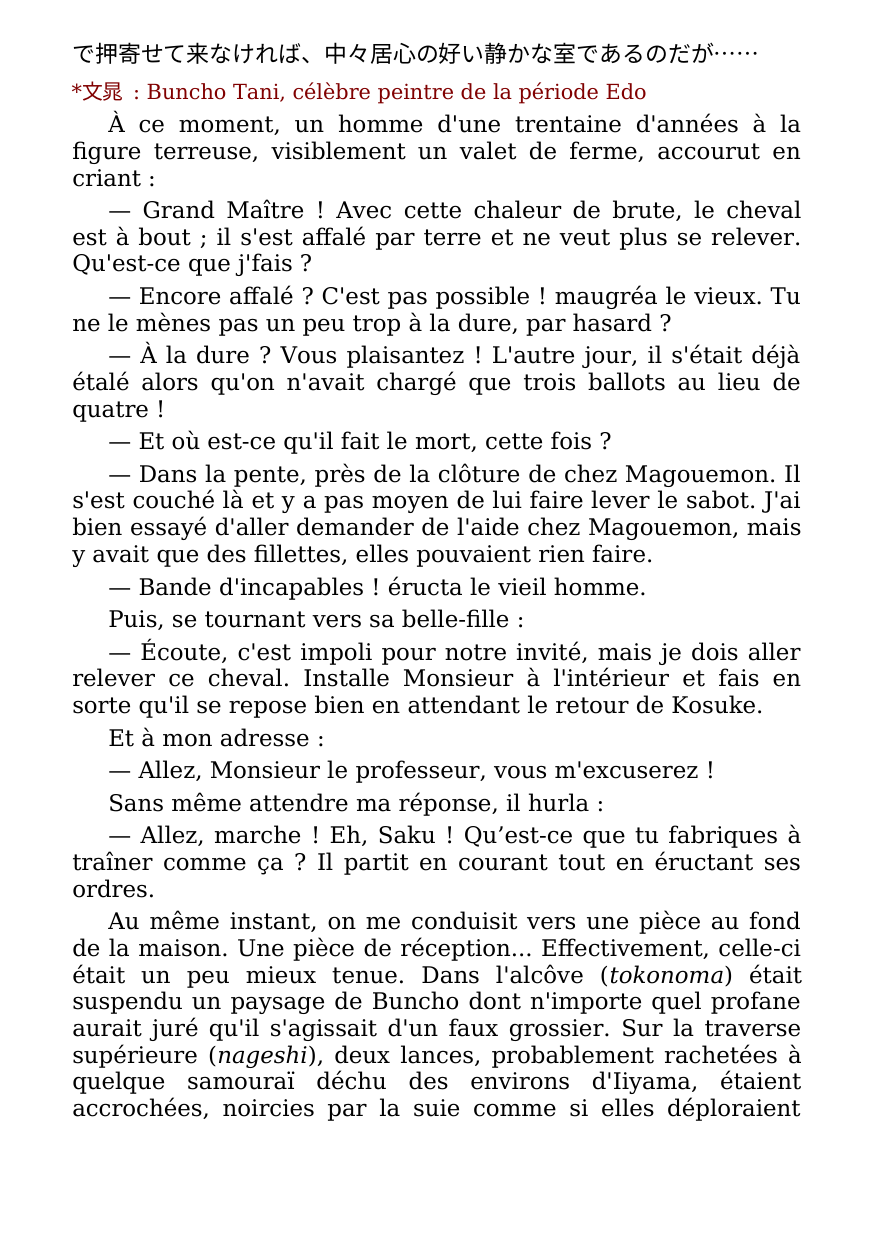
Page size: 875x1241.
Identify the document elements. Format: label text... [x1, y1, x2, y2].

text — À la dure ? Vous plaisantez ! L'autre jour, il s'était déjà étalé alors qu'on n'avait chargé que trois ballots au lieu de quatre ! [72, 342, 802, 422]
text À ce moment, un homme d'une trentaine d'années à la figure terreuse, visiblement un valet de ferme, accourut en criant : [72, 111, 802, 191]
text Au même instant, on me conduisit vers une pièce au fond de la maison. Une pièce de réception... Effectivement, celle-ci était un peu mieux tenue. Dans l'alcôve (tokonoma) était suspendu un paysage de Buncho dont n'importe quel profane aurait juré qu'il s'agissait d'un faux grossier. Sur la traverse supérieure (nageshi), deux lances, probablement rachetées à quelque samouraï déchu des environs d'Iiyama, étaient accrochées, noircies par la suie comme si elles déploraient [72, 908, 802, 1122]
text — Écoute, c'est impoli pour notre invité, mais je dois aller relever ce cheval. Installe Monsieur à l'intérieur et fais en sorte qu'il se repose bien en attendant le retour de Kosuke. [72, 639, 802, 719]
text — Dans la pente, près de la clôture de chez Magouemon. Il s'est couché là et y a pas moyen de lui faire lever le sabot. J'ai bien essayé d'aller demander de l'aide chez Magouemon, mais y avait que des fillettes, elles pouvaient rien faire. [72, 461, 802, 568]
text — Et où est-ce qu'il fait le mort, cette fois ? [72, 428, 802, 455]
text Et à mon adresse : [72, 725, 802, 751]
text — Encore affalé ? C'est pas possible ! maugréa le vieux. Tu ne le mènes pas un peu trop à la dure, par hasard ? [72, 283, 802, 337]
text — Allez, marche ! Eh, Saku ! Qu’est-ce que tu fabriques à traîner comme ça ? Il partit en courant tout en éructant ses ordres. [72, 823, 802, 903]
text で押寄せて来なければ、中々居心の好い静かな室であるのだが…… [72, 36, 802, 69]
text *文晁 : Buncho Tani, célèbre peintre de la période Edo [71, 75, 803, 105]
text — Allez, Monsieur le professeur, vous m'excuserez ! [72, 757, 802, 784]
text Puis, se tournant vers sa belle-fille : [72, 606, 802, 633]
text — Grand Maître ! Avec cette chaleur de brute, le cheval est à bout ; il s'est affalé par terre et ne veut plus se relever. Qu'est-ce que j'fais ? [72, 197, 802, 277]
text Sans même attendre ma réponse, il hurla : [72, 790, 802, 817]
text — Bande d'incapables ! éructa le vieil homme. [72, 574, 802, 600]
